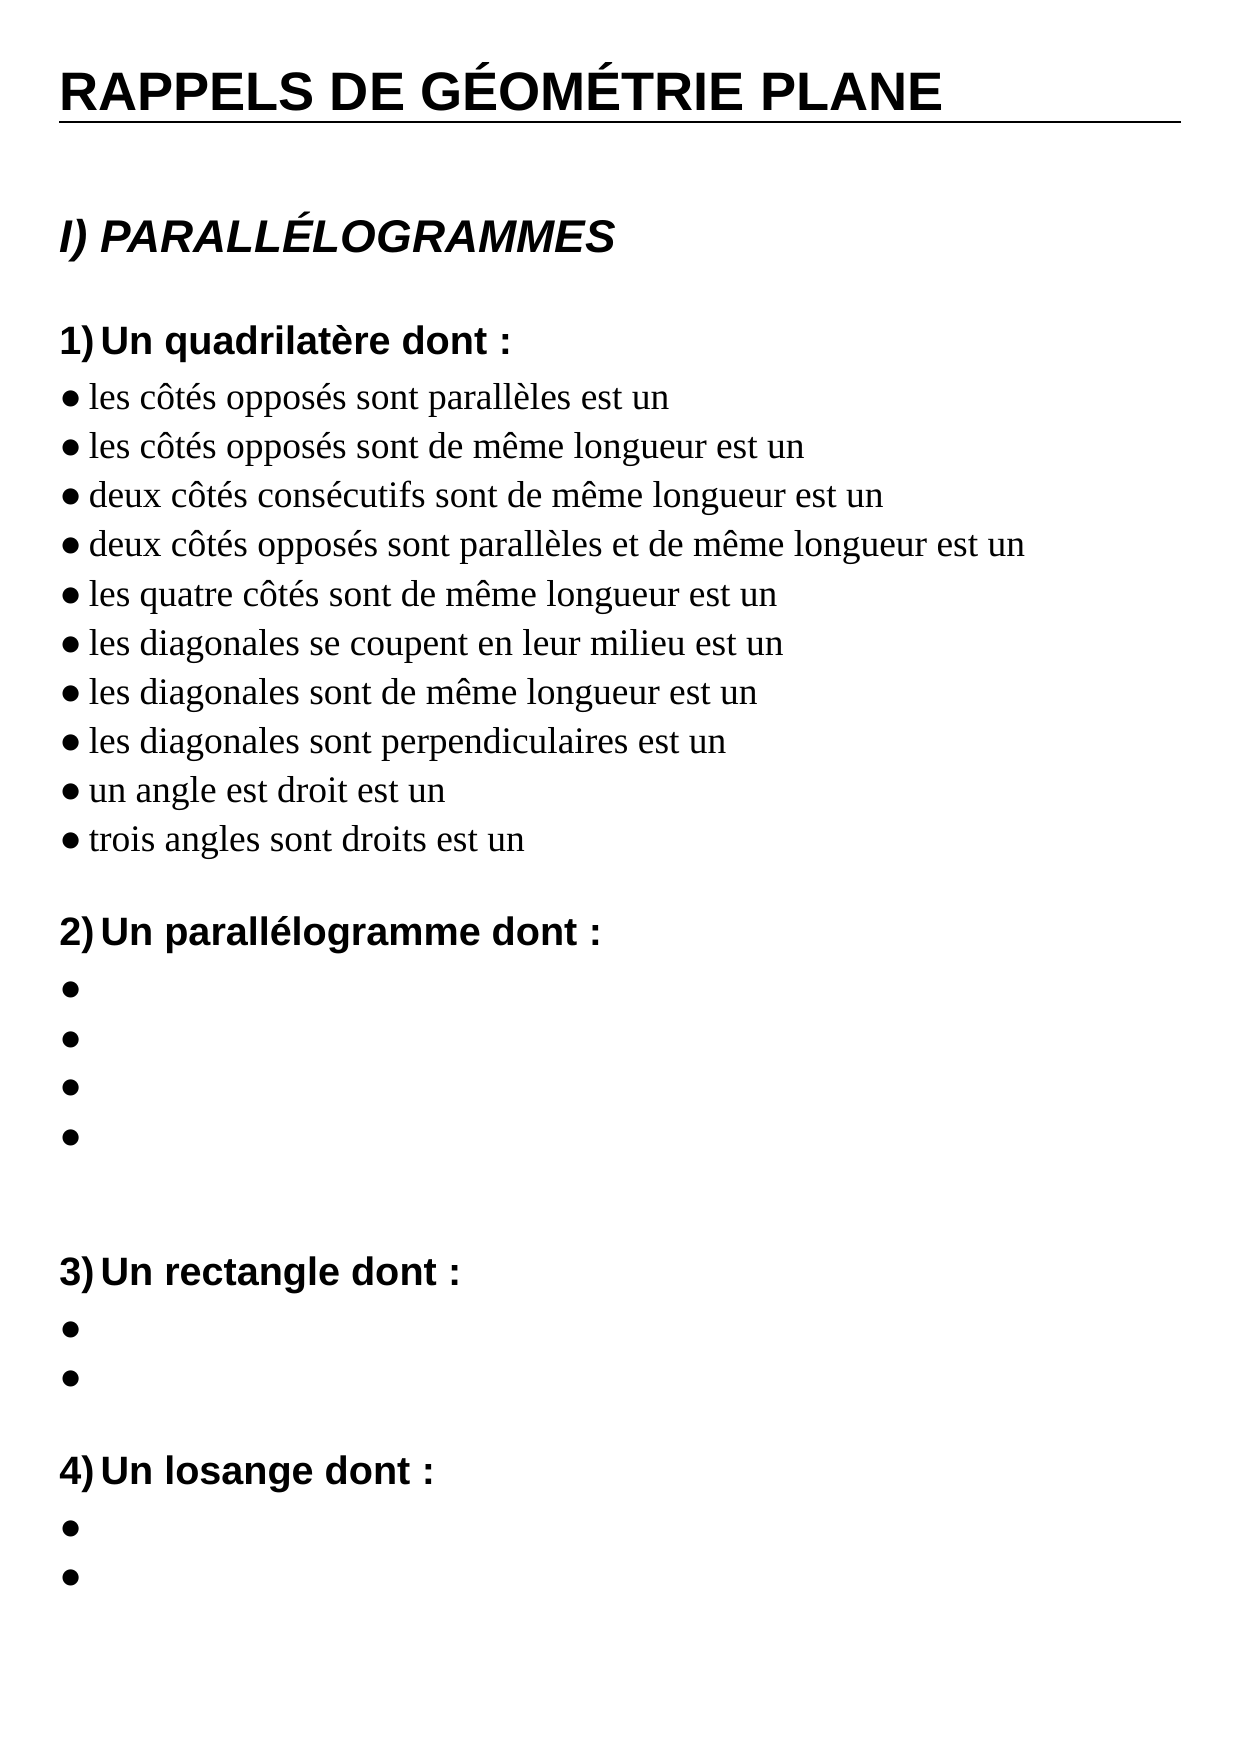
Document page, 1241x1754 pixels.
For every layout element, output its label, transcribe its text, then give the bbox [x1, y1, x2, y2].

list les diagonales sont de même longueur est un [59, 669, 1181, 712]
list les diagonales sont perpendiculaires est un [59, 718, 1181, 761]
list deux côtés consécutifs sont de même longueur est un [59, 473, 1181, 516]
list Un rectangle dont : [59, 1248, 1181, 1294]
list parallélogrammes [59, 210, 1181, 262]
text Rappels de géométrie plane [59, 59, 1181, 121]
list trois angles sont droits est un [59, 816, 1181, 859]
list les côtés opposés sont de même longueur est un [59, 424, 1181, 467]
list les côtés opposés sont parallèles est un [59, 375, 1181, 418]
list Un quadrilatère dont : [59, 317, 1181, 363]
list Un parallélogramme dont : [59, 908, 1181, 954]
list Un losange dont : [59, 1447, 1181, 1493]
list un angle est droit est un [59, 767, 1181, 810]
list les quatre côtés sont de même longueur est un [59, 571, 1181, 614]
list les diagonales se coupent en leur milieu est un [59, 620, 1181, 663]
list deux côtés opposés sont parallèles et de même longueur est un [59, 522, 1181, 565]
